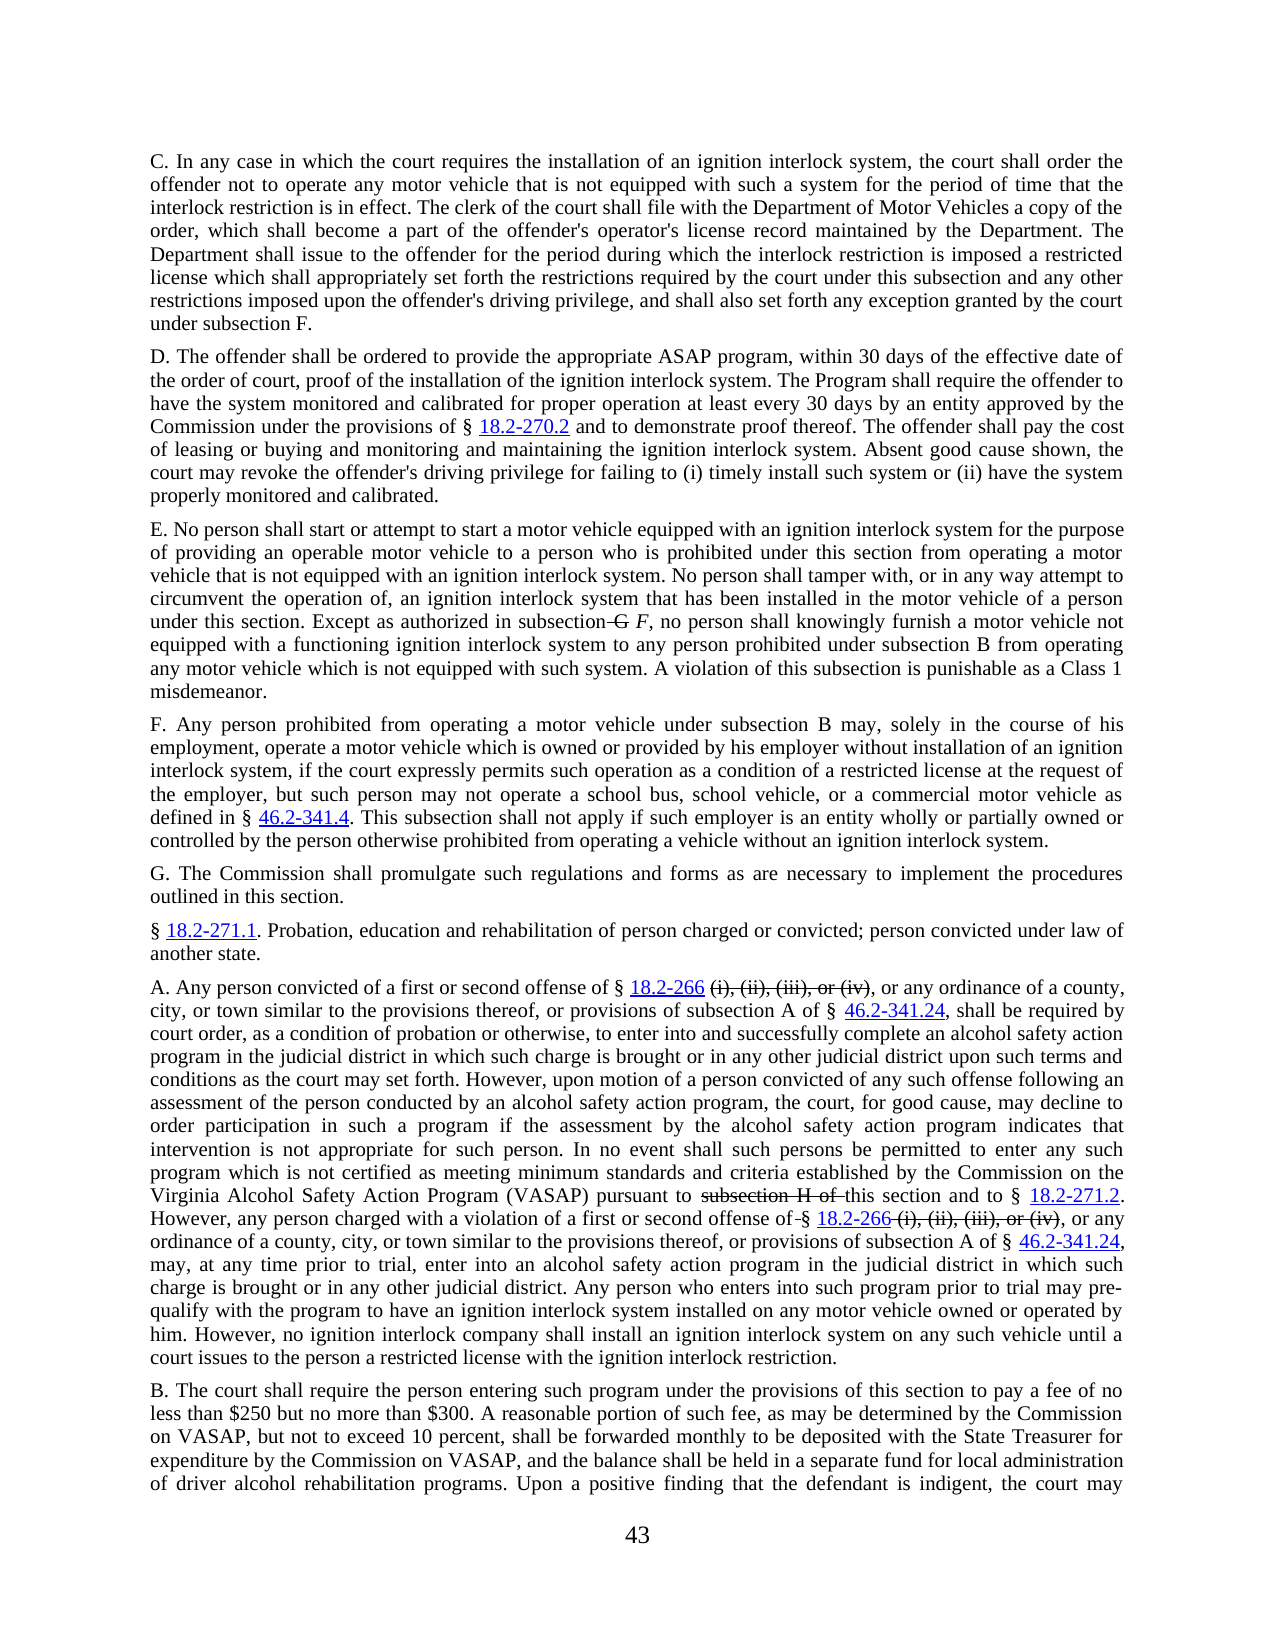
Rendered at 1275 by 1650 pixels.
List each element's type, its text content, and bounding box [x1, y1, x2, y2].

text A. Any person convicted of a first or second offense of § 18.2-266 (i), (ii), (iii), or (iv), or any ordinance of a county, city, or town similar to the provisions thereof, or provisions of subsection A of § 46.2-341.24, shall be required by court order, as a condition of probation or otherwise, to enter into and successfully complete an alcohol safety action program in the judicial district in which such charge is brought or in any other judicial district upon such terms and conditions as the court may set forth. However, upon motion of a person convicted of any such offense following an assessment of the person conducted by an alcohol safety action program, the court, for good cause, may decline to order participation in such a program if the assessment by the alcohol safety action program indicates that intervention is not appropriate for such person. In no event shall such persons be permitted to enter any such program which is not certified as meeting minimum standards and criteria established by the Commission on the Virginia Alcohol Safety Action Program (VASAP) pursuant to subsection H of this section and to § 18.2-271.2. However, any person charged with a violation of a first or second offense of § 18.2-266 (i), (ii), (iii), or (iv), or any ordinance of a county, city, or town similar to the provisions thereof, or provisions of subsection A of § 46.2-341.24, may, at any time prior to trial, enter into an alcohol safety action program in the judicial district in which such charge is brought or in any other judicial district. Any person who enters into such program prior to trial may pre-qualify with the program to have an ignition interlock system installed on any motor vehicle owned or operated by him. However, no ignition interlock company shall install an ignition interlock system on any such vehicle until a court issues to the person a restricted license with the ignition interlock restriction. [150, 976, 1125, 1369]
text B. The court shall require the person entering such program under the provisions of this section to pay a fee of no less than $250 but no more than $300. A reasonable portion of such fee, as may be determined by the Commission on VASAP, but not to exceed 10 percent, shall be forwarded monthly to be deposited with the State Treasurer for expenditure by the Commission on VASAP, and the balance shall be held in a separate fund for local administration of driver alcohol rehabilitation programs. Upon a positive finding that the defendant is indigent, the court may [150, 1379, 1125, 1495]
text § 18.2-271.1. Probation, education and rehabilitation of person charged or convicted; person convicted under law of another state. [150, 919, 1125, 965]
text E. No person shall start or attempt to start a motor vehicle equipped with an ignition interlock system for the purpose of providing an operable motor vehicle to a person who is prohibited under this section from operating a motor vehicle that is not equipped with an ignition interlock system. No person shall tamper with, or in any way attempt to circumvent the operation of, an ignition interlock system that has been installed in the motor vehicle of a person under this section. Except as authorized in subsection G F, no person shall knowingly furnish a motor vehicle not equipped with a functioning ignition interlock system to any person prohibited under subsection B from operating any motor vehicle which is not equipped with such system. A violation of this subsection is punishable as a Class 1 misdemeanor. [150, 518, 1125, 703]
text D. The offender shall be ordered to provide the appropriate ASAP program, within 30 days of the effective date of the order of court, proof of the installation of the ignition interlock system. The Program shall require the offender to have the system monitored and calibrated for proper operation at least every 30 days by an entity approved by the Commission under the provisions of § 18.2-270.2 and to demonstrate proof thereof. The offender shall pay the cost of leasing or buying and monitoring and maintaining the ignition interlock system. Absent good cause shown, the court may revoke the offender's driving privilege for failing to (i) timely install such system or (ii) have the system properly monitored and calibrated. [150, 345, 1125, 507]
text C. In any case in which the court requires the installation of an ignition interlock system, the court shall order the offender not to operate any motor vehicle that is not equipped with such a system for the period of time that the interlock restriction is in effect. The clerk of the court shall file with the Department of Motor Vehicles a copy of the order, which shall become a part of the offender's operator's license record maintained by the Department. The Department shall issue to the offender for the period during which the interlock restriction is imposed a restricted license which shall appropriately set forth the restrictions required by the court under this subsection and any other restrictions imposed upon the offender's driving privilege, and shall also set forth any exception granted by the court under subsection F. [150, 150, 1125, 335]
text F. Any person prohibited from operating a motor vehicle under subsection B may, solely in the course of his employment, operate a motor vehicle which is owned or provided by his employer without installation of an ignition interlock system, if the court expressly permits such operation as a condition of a restricted license at the request of the employer, but such person may not operate a school bus, school vehicle, or a commercial motor vehicle as defined in § 46.2-341.4. This subsection shall not apply if such employer is an entity wholly or partially owned or controlled by the person otherwise prohibited from operating a vehicle without an ignition interlock system. [150, 713, 1125, 852]
text G. The Commission shall promulgate such regulations and forms as are necessary to implement the procedures outlined in this section. [150, 862, 1125, 908]
